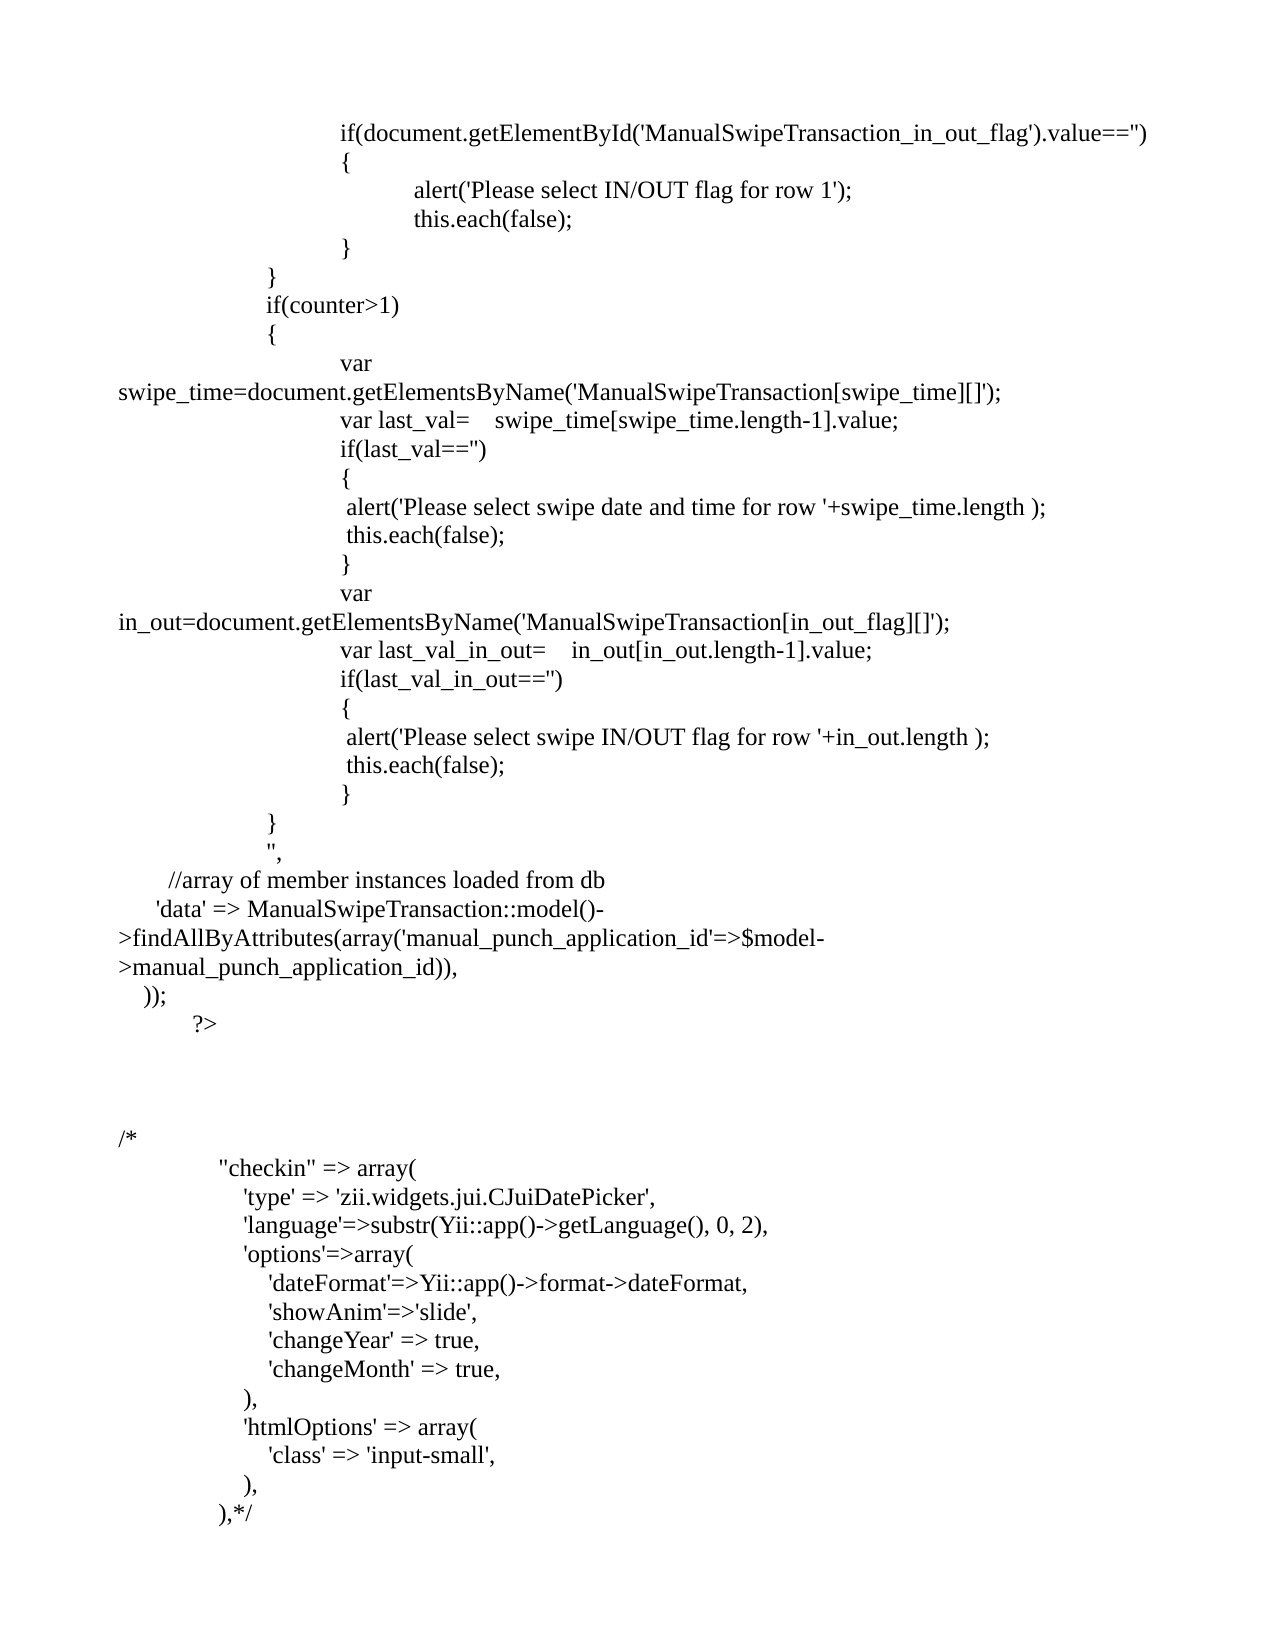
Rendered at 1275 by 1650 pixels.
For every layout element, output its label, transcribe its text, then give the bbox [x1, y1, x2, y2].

text 'type' => 'zii.widgets.jui.CJuiDatePicker', [118, 1182, 1157, 1211]
text var last_val_in_out= in_out[in_out.length-1].value; [118, 636, 1157, 664]
text if(last_val=='') [118, 434, 1157, 463]
text var last_val= swipe_time[swipe_time.length-1].value; [118, 406, 1157, 434]
text 'changeYear' => true, [118, 1326, 1157, 1354]
text /* [118, 1124, 1157, 1153]
text alert('Please select swipe date and time for row '+swipe_time.length ); [118, 492, 1157, 521]
text this.each(false); [118, 204, 1157, 233]
text 'htmlOptions' => array( [118, 1412, 1157, 1441]
text ", [118, 837, 1157, 866]
text } [118, 262, 1157, 291]
text this.each(false); [118, 751, 1157, 779]
text 'class' => 'input-small', [118, 1441, 1157, 1469]
text alert('Please select IN/OUT flag for row 1'); [118, 176, 1157, 204]
text )); [118, 981, 1157, 1009]
text } [118, 549, 1157, 578]
text 'showAnim'=>'slide', [118, 1297, 1157, 1326]
text alert('Please select swipe IN/OUT flag for row '+in_out.length ); [118, 722, 1157, 751]
text } [118, 808, 1157, 837]
text ?> [118, 1009, 1157, 1038]
text 'options'=>array( [118, 1239, 1157, 1268]
text if(document.getElementById('ManualSwipeTransaction_in_out_flag').value=='') [118, 118, 1157, 147]
text ), [118, 1383, 1157, 1412]
text "checkin" => array( [118, 1153, 1157, 1182]
text 'dateFormat'=>Yii::app()->format->dateFormat, [118, 1268, 1157, 1297]
text 'language'=>substr(Yii::app()->getLanguage(), 0, 2), [118, 1211, 1157, 1239]
text { [118, 147, 1157, 176]
text ),*/ [118, 1498, 1157, 1527]
text { [118, 463, 1157, 492]
text 'data' => ManualSwipeTransaction::model()->findAllByAttributes(array('manual_punch_application_id'=>$model->manual_punch_application_id)), [118, 894, 1157, 981]
text } [118, 779, 1157, 808]
text if(counter>1) [118, 291, 1157, 319]
text this.each(false); [118, 521, 1157, 549]
text var in_out=document.getElementsByName('ManualSwipeTransaction[in_out_flag][]'); [118, 578, 1157, 636]
text 'changeMonth' => true, [118, 1354, 1157, 1383]
text var swipe_time=document.getElementsByName('ManualSwipeTransaction[swipe_time][]'); [118, 348, 1157, 406]
text //array of member instances loaded from db [118, 866, 1157, 894]
text { [118, 693, 1157, 722]
text if(last_val_in_out=='') [118, 664, 1157, 693]
text } [118, 233, 1157, 262]
text { [118, 319, 1157, 348]
text ), [118, 1469, 1157, 1498]
